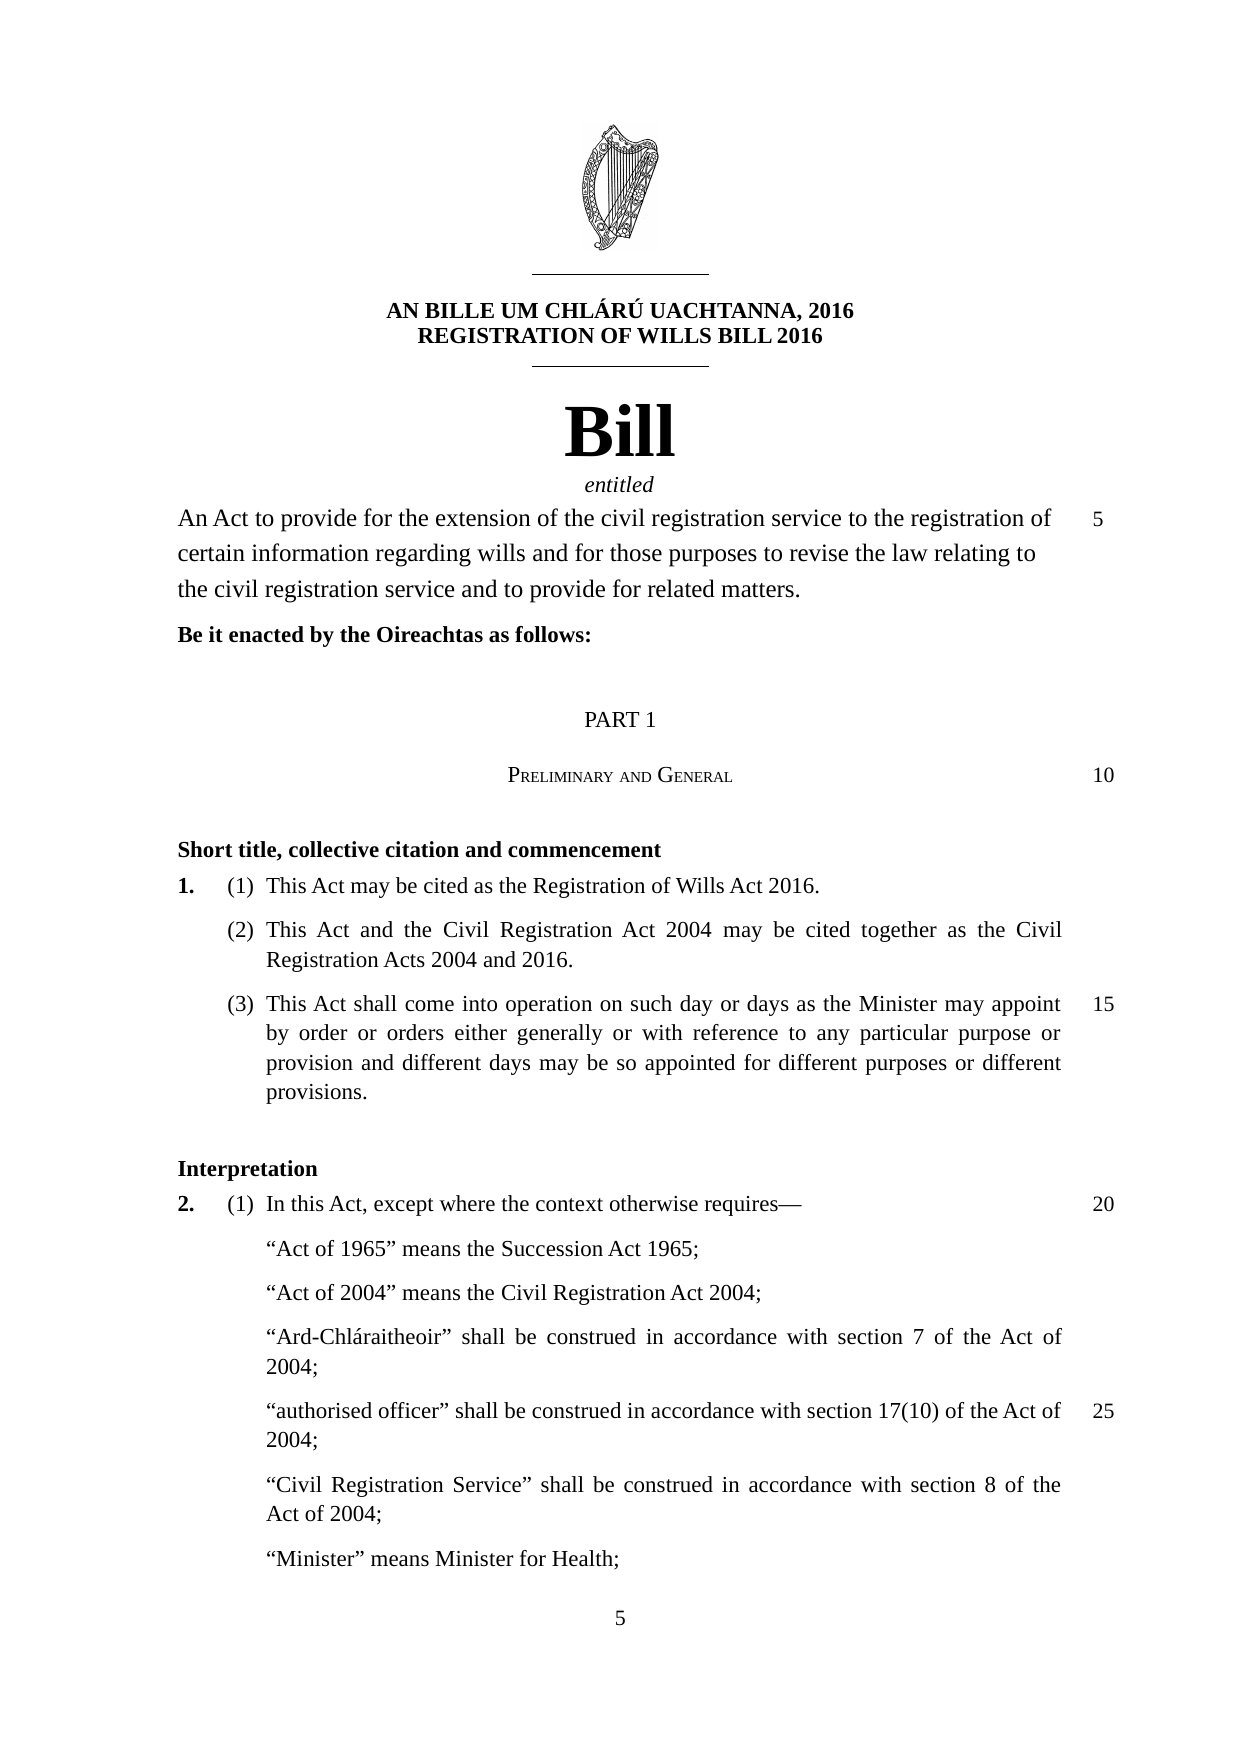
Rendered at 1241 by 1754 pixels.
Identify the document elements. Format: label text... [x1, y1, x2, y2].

text PART 1 [177, 706, 1063, 732]
text “Act of 1965” means the Succession Act 1965; [177, 1233, 1063, 1262]
text Be it enacted by the Oireachtas as follows: [177, 622, 1063, 647]
picture [295, 117, 945, 257]
text 2. (1) In this Act, except where the context otherwise requires— [177, 1188, 1063, 1218]
text “Ard-Chláraitheoir” shall be construed in accordance with section 7 of the Act of 2004; [177, 1321, 1063, 1380]
text “Civil Registration Service” shall be construed in accordance with section 8 of the Act of 2004; [177, 1469, 1063, 1528]
text “authorised officer” shall be construed in accordance with section 17(10) of the Act of 2004; [177, 1395, 1063, 1454]
title entitled [177, 472, 1063, 498]
text 1. (1) This Act may be cited as the Registration of Wills Act 2016. [177, 870, 1063, 899]
title Registration of Wills Bill 2016 [177, 323, 1063, 348]
text (3) This Act shall come into operation on such day or days as the Minister may appoint by order or orders either generally or with reference to any particular purpose or provision and different days may be so appointed for different purposes or different provisions. [177, 988, 1063, 1106]
text Short title, collective citation and commencement [177, 834, 1063, 864]
title An Bille um Chlárú Uachtanna, 2016 [177, 297, 1063, 323]
text Bill [177, 389, 1063, 472]
text (2) This Act and the Civil Registration Act 2004 may be cited together as the Civil Registration Acts 2004 and 2016. [177, 914, 1063, 973]
text “Minister” means Minister for Health; [177, 1542, 1063, 1572]
title Preliminary and General [177, 761, 1063, 787]
title An Act to provide for the extension of the civil registration service to the registration of certain information regarding wills and for those purposes to revise the law relating to the civil registration service and to provide for related matters. [177, 498, 1063, 604]
text “Act of 2004” means the Civil Registration Act 2004; [177, 1277, 1063, 1306]
text Interpretation [177, 1153, 1063, 1182]
